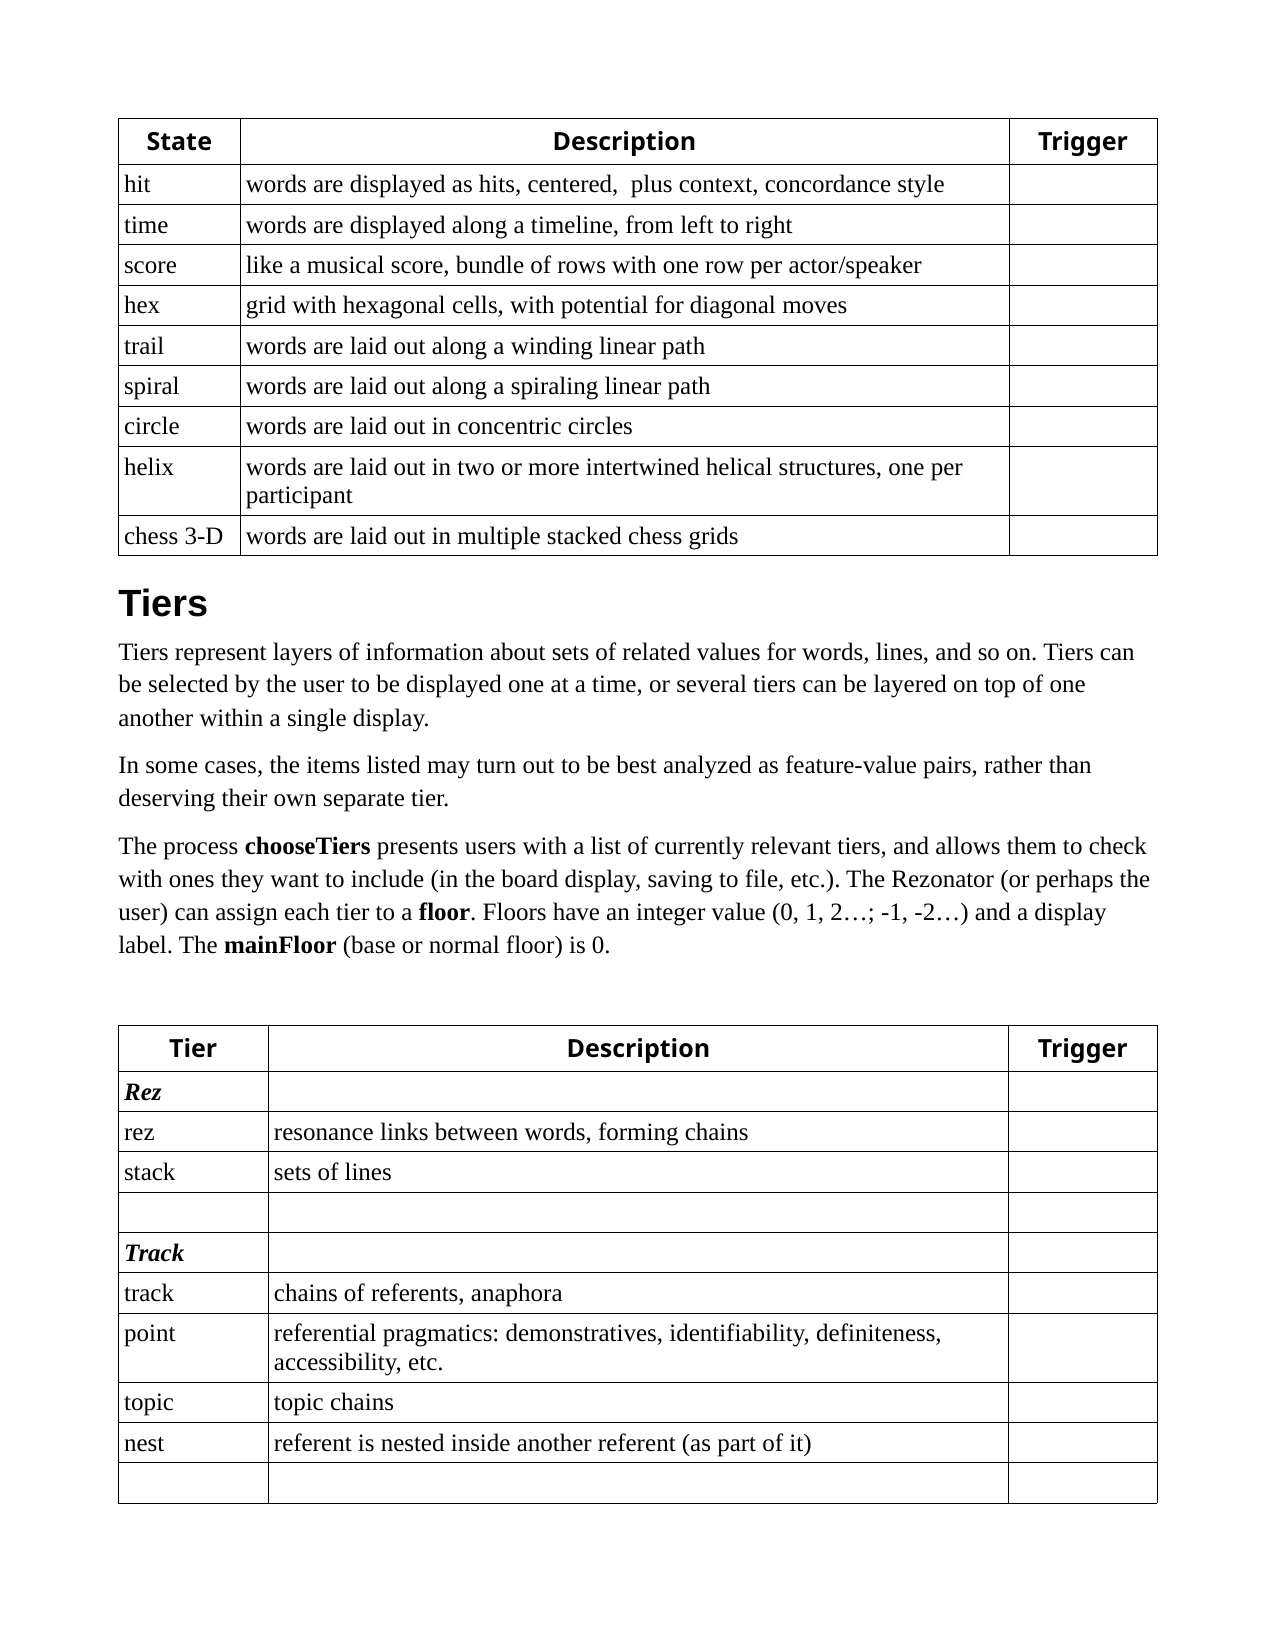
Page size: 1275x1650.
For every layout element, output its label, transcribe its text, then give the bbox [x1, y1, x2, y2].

table_cell words are laid out in two or more intertwined helical structures, one per participant [241, 447, 1009, 515]
table_cell Track [119, 1233, 268, 1272]
table_cell words are laid out in multiple stacked chess grids [241, 516, 1009, 555]
table_header Tier [119, 1026, 268, 1071]
table_cell circle [119, 407, 240, 446]
table_cell rez [119, 1112, 268, 1151]
table_cell [1009, 1193, 1157, 1232]
table_cell words are laid out in concentric circles [241, 407, 1009, 446]
table_cell words are displayed along a timeline, from left to right [241, 205, 1009, 244]
table_cell hit [119, 165, 240, 204]
table_cell [1009, 1383, 1157, 1422]
table_cell nest [119, 1423, 268, 1462]
table_cell time [119, 205, 240, 244]
table_header Trigger [1009, 1026, 1157, 1071]
table_cell score [119, 245, 240, 285]
table_cell [1010, 205, 1157, 244]
table_cell topic [119, 1383, 268, 1422]
table_cell [1009, 1072, 1157, 1111]
table_cell stack [119, 1152, 268, 1192]
table_cell [119, 1193, 268, 1232]
table_cell [1009, 1233, 1157, 1272]
table_cell trail [119, 326, 240, 365]
table_cell [1010, 245, 1157, 285]
table_cell [269, 1463, 1008, 1503]
table_cell sets of lines [269, 1152, 1008, 1192]
table_cell words are laid out along a winding linear path [241, 326, 1009, 365]
table_header Description [241, 119, 1009, 164]
table_cell track [119, 1273, 268, 1313]
table_cell hex [119, 286, 240, 325]
table_cell point [119, 1314, 268, 1382]
table_cell [1010, 165, 1157, 204]
table_cell [1010, 447, 1157, 515]
table_header Trigger [1010, 119, 1157, 164]
table_cell [1010, 326, 1157, 365]
table_header Description [269, 1026, 1008, 1071]
table_cell spiral [119, 366, 240, 406]
table_cell grid with hexagonal cells, with potential for diagonal moves [241, 286, 1009, 325]
table_cell [269, 1233, 1008, 1272]
table_header State [119, 119, 240, 164]
table_cell chains of referents, anaphora [269, 1273, 1008, 1313]
text Tiers represent layers of information about sets of related values for words, lines, and so on. Tiers can be selected by the user to be displayed one at a time, or several tiers can be layered on top of one another within a single display. [118, 637, 1157, 731]
table_cell helix [119, 447, 240, 515]
table_cell resonance links between words, forming chains [269, 1112, 1008, 1151]
table_cell [269, 1193, 1008, 1232]
text In some cases, the items listed may turn out to be best analyzed as feature-value pairs, rather than deserving their own separate tier. [118, 750, 1157, 812]
subtitle Tiers [118, 580, 1157, 624]
text The process chooseTiers presents users with a list of currently relevant tiers, and allows them to check with ones they want to include (in the board display, saving to file, etc.). The Rezonator (or perhaps the user) can assign each tier to a floor. Floors have an integer value (0, 1, 2…; -1, -2…) and a display label. The mainFloor (base or normal floor) is 0. [118, 831, 1157, 959]
table_cell [1010, 286, 1157, 325]
table_cell [1010, 366, 1157, 406]
table_cell [1009, 1423, 1157, 1462]
table_cell [1010, 407, 1157, 446]
table_cell words are laid out along a spiraling linear path [241, 366, 1009, 406]
table_cell Rez [119, 1072, 268, 1111]
table_cell referent is nested inside another referent (as part of it) [269, 1423, 1008, 1462]
table_cell [1009, 1152, 1157, 1192]
table_cell [1009, 1314, 1157, 1382]
table_cell chess 3-D [119, 516, 240, 555]
table_cell [1010, 516, 1157, 555]
table_cell [1009, 1273, 1157, 1313]
table_cell [269, 1072, 1008, 1111]
table_cell [1009, 1112, 1157, 1151]
table_cell referential pragmatics: demonstratives, identifiability, definiteness, accessibility, etc. [269, 1314, 1008, 1382]
table_cell [119, 1463, 268, 1503]
table_cell words are displayed as hits, centered, plus context, concordance style [241, 165, 1009, 204]
table_cell like a musical score, bundle of rows with one row per actor/speaker [241, 245, 1009, 285]
table_cell [1009, 1463, 1157, 1503]
table_cell topic chains [269, 1383, 1008, 1422]
